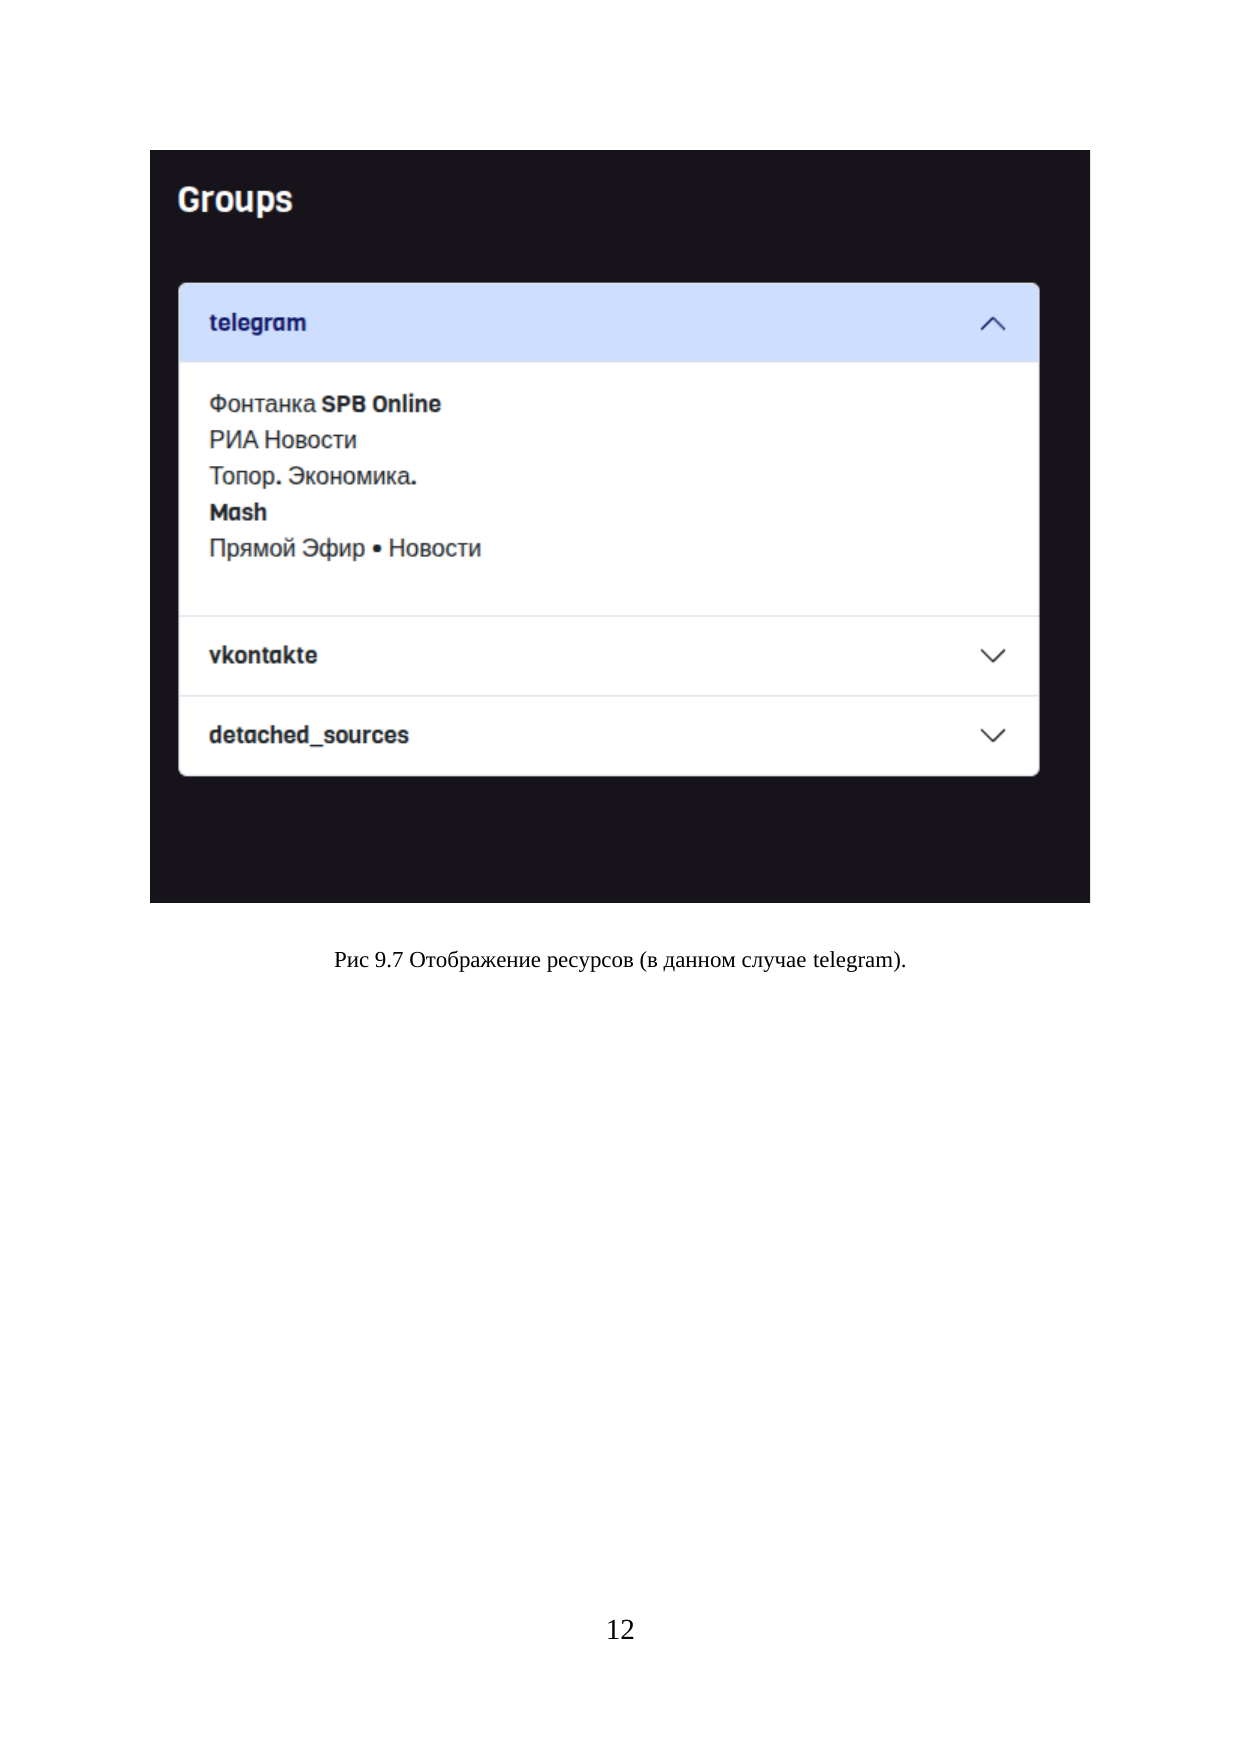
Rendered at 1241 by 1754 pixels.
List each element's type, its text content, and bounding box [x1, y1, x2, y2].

text Рис 9.7 Отображение ресурсов (в данном случае telegram). [150, 946, 1090, 972]
picture [150, 150, 1091, 903]
